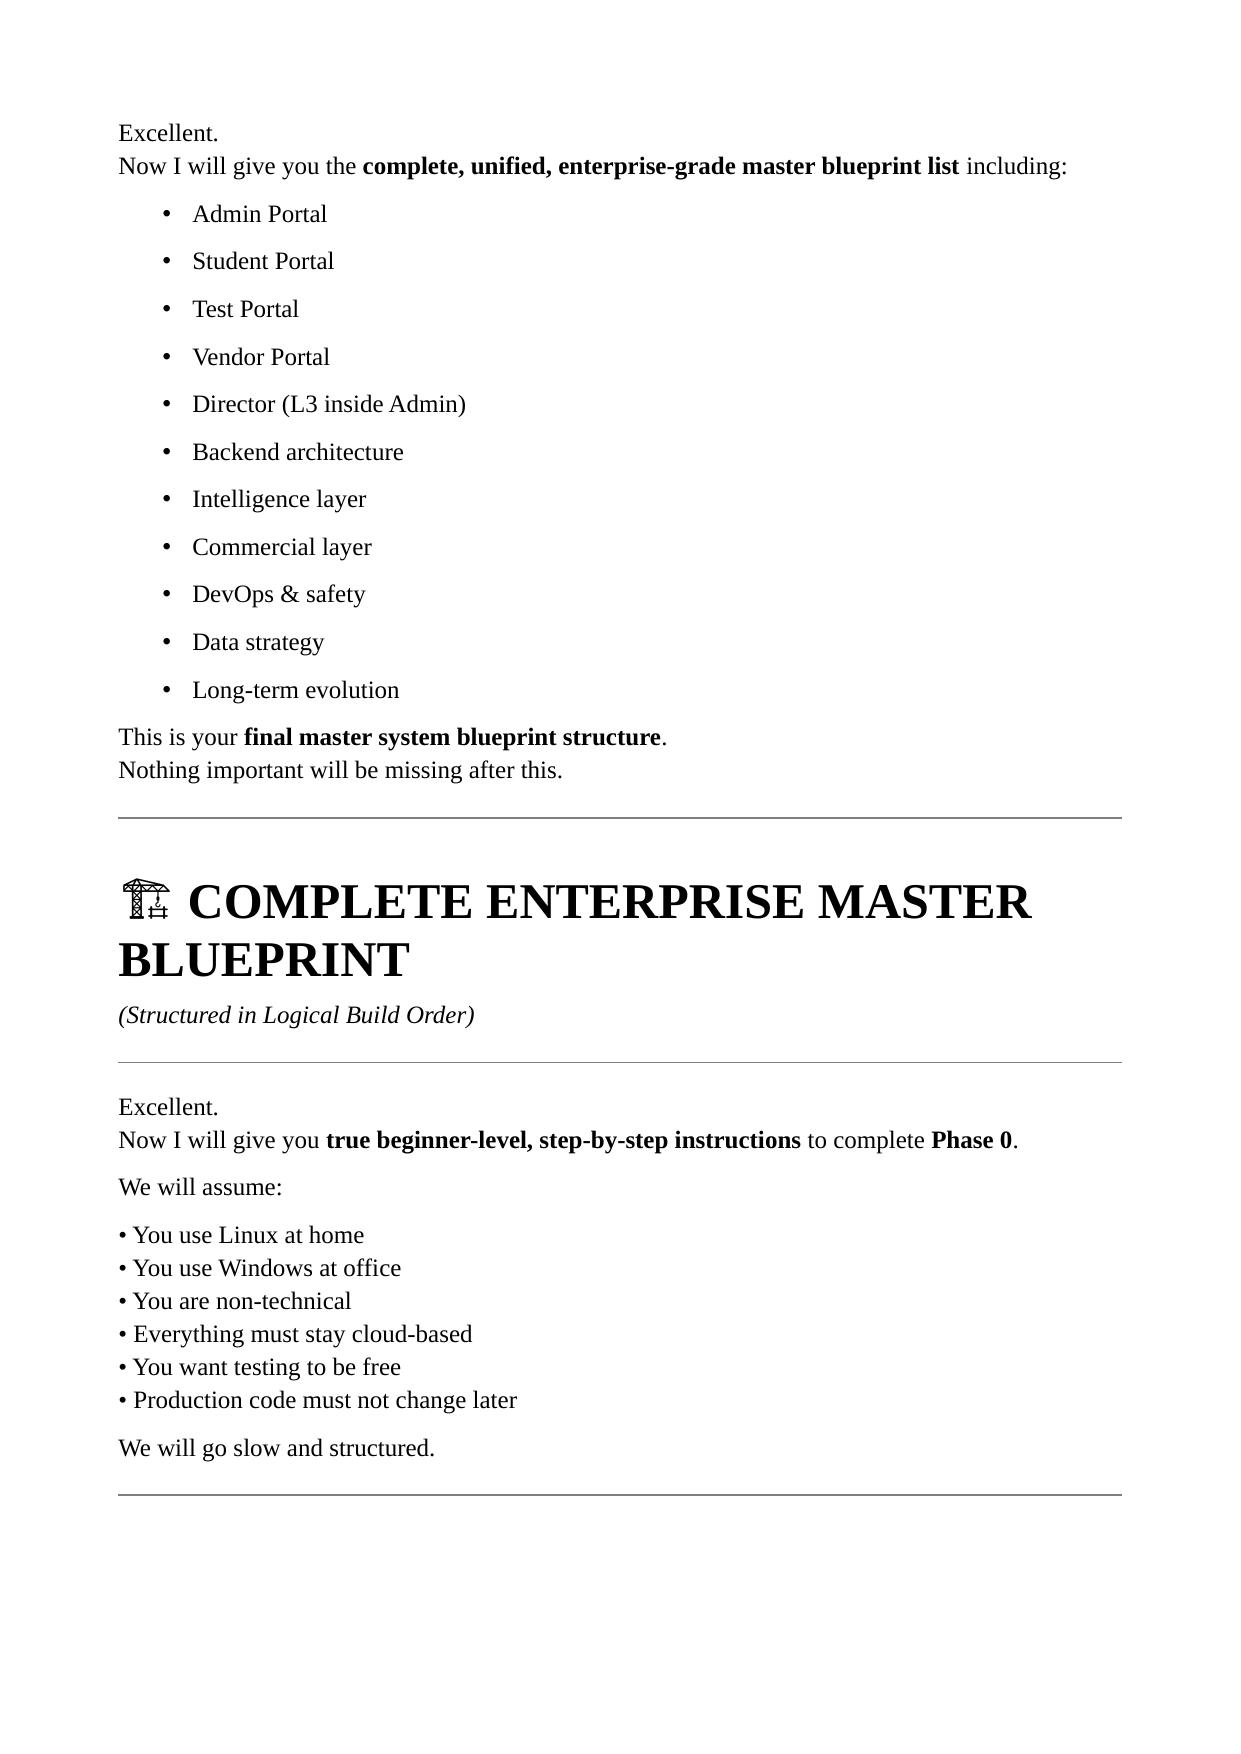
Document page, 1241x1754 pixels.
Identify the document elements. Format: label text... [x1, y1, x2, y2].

text We will assume: [118, 1172, 1122, 1201]
list Intelligence layer [162, 484, 1122, 513]
list Backend architecture [162, 437, 1122, 466]
list Director (L3 inside Admin) [162, 389, 1122, 418]
text (Structured in Logical Build Order) [118, 1000, 1122, 1028]
list Commercial layer [162, 532, 1122, 561]
text Excellent. Now I will give you the complete, unified, enterprise-grade master blueprint list including: [118, 118, 1122, 180]
subtitle 🏗 COMPLETE ENTERPRISE MASTER BLUEPRINT [118, 872, 1122, 987]
list DevOps & safety [162, 579, 1122, 608]
text This is your final master system blueprint structure. Nothing important will be missing after this. [118, 722, 1122, 784]
list Vendor Portal [162, 342, 1122, 370]
list Data strategy [162, 627, 1122, 656]
list Admin Portal [162, 199, 1122, 227]
text • You use Linux at home • You use Windows at office • You are non-technical • Everything must stay cloud-based • You want testing to be free • Production code must not change later [118, 1220, 1122, 1414]
list Student Portal [162, 246, 1122, 275]
list Long-term evolution [162, 675, 1122, 703]
text We will go slow and structured. [118, 1433, 1122, 1461]
text Excellent. Now I will give you true beginner-level, step-by-step instructions to complete Phase 0. [118, 1092, 1122, 1153]
list Test Portal [162, 294, 1122, 323]
